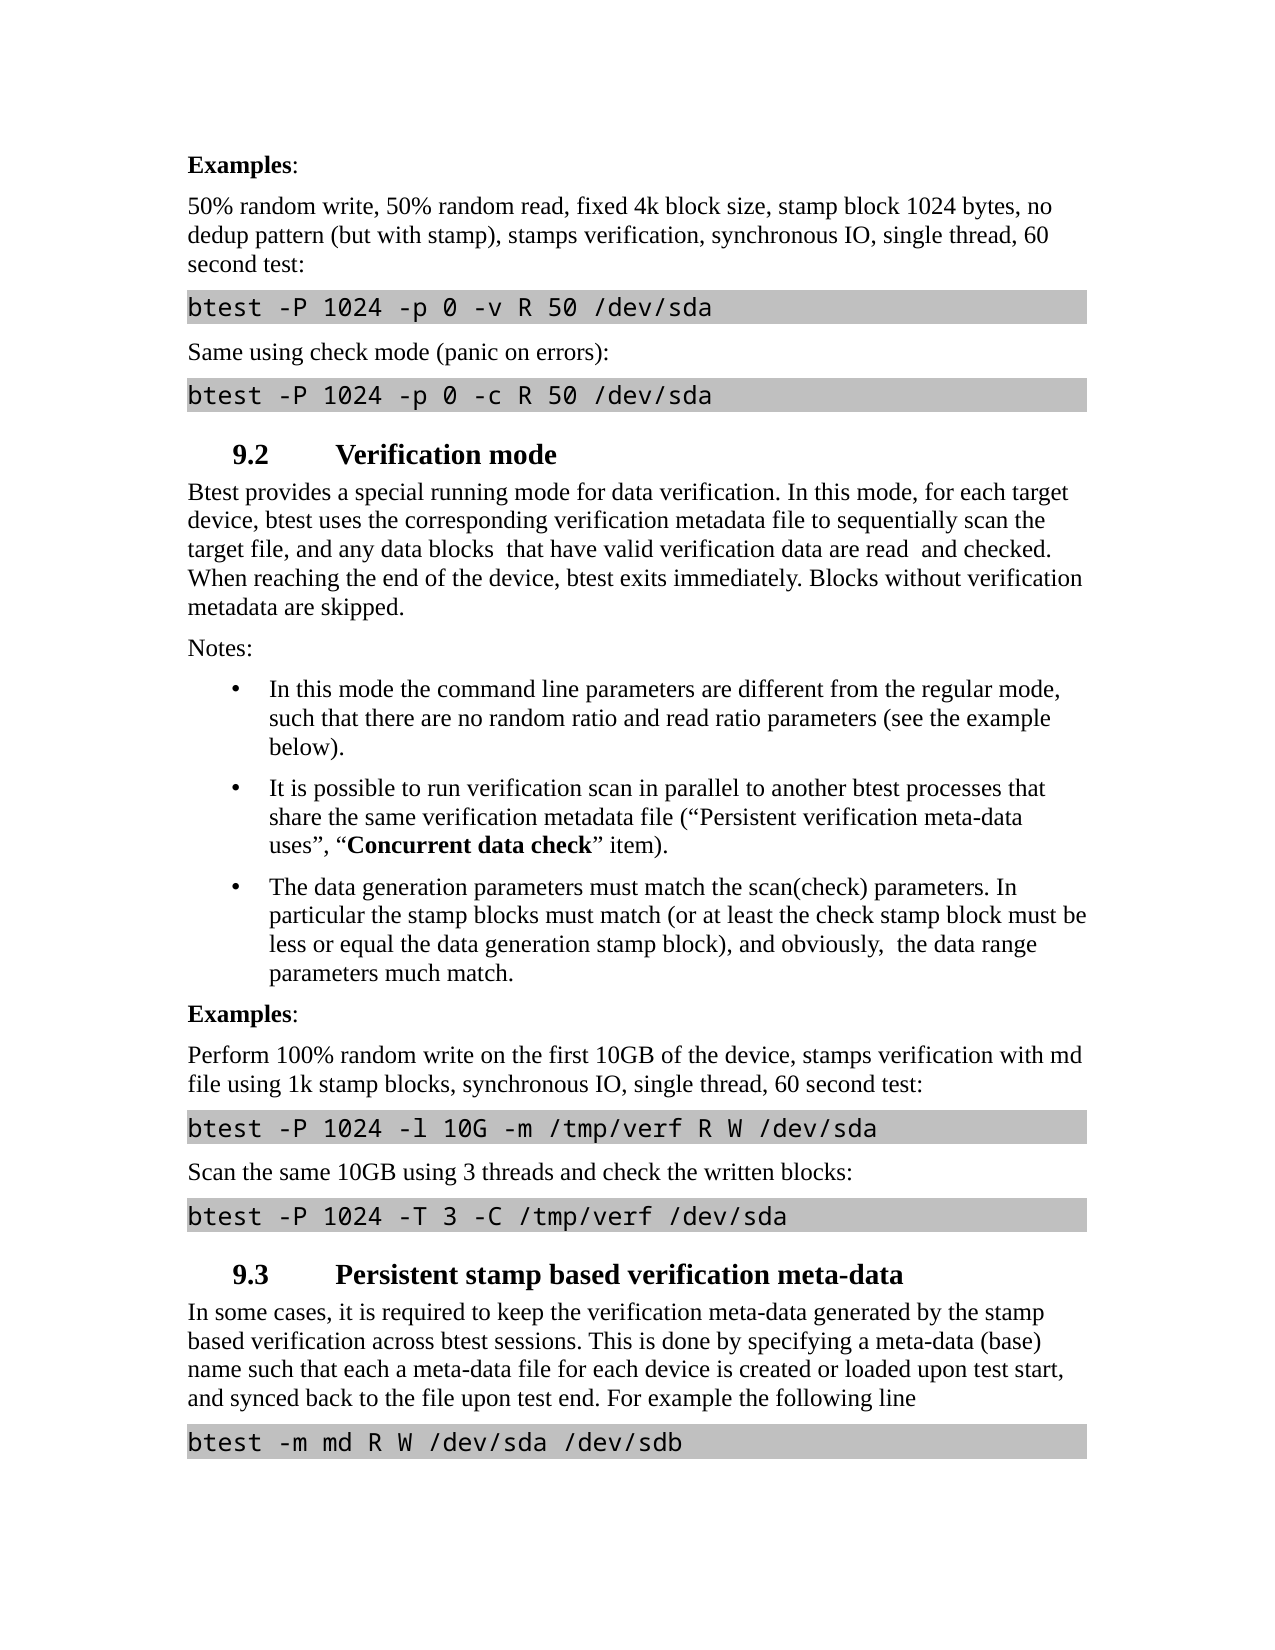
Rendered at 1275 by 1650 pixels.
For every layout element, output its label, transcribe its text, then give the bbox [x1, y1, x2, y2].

list In this mode the command line parameters are different from the regular mode, such that there are no random ratio and read ratio parameters (see the example below). [231, 674, 1087, 760]
text btest -P 1024 -l 10G -m /tmp/verf R W /dev/sda [187, 1110, 1087, 1144]
text 50% random write, 50% random read, fixed 4k block size, stamp block 1024 bytes, no dedup pattern (but with stamp), stamps verification, synchronous IO, single thread, 60 second test: [187, 191, 1087, 277]
text btest -P 1024 -p 0 -v R 50 /dev/sda [187, 290, 1087, 324]
text btest -P 1024 -T 3 -C /tmp/verf /dev/sda [187, 1198, 1087, 1232]
text btest -m md R W /dev/sda /dev/sdb [187, 1424, 1087, 1459]
text btest -P 1024 -p 0 -c R 50 /dev/sda [187, 378, 1087, 412]
text Examples: [187, 150, 1087, 179]
text Scan the same 10GB using 3 threads and check the written blocks: [187, 1157, 1087, 1186]
list The data generation parameters must match the scan(check) parameters. In particular the stamp blocks must match (or at least the check stamp block must be less or equal the data generation stamp block), and obviously, the data range parameters much match. [231, 872, 1087, 987]
list It is possible to run verification scan in parallel to another btest processes that share the same verification metadata file (“Persistent verification meta-data uses”, “Concurrent data check” item). [231, 773, 1087, 859]
text Same using check mode (panic on errors): [187, 337, 1087, 365]
text Notes: [187, 633, 1087, 662]
subtitle Persistent stamp based verification meta-data [225, 1257, 1087, 1291]
text In some cases, it is required to keep the verification meta-data generated by the stamp based verification across btest sessions. This is done by specifying a meta-data (base) name such that each a meta-data file for each device is created or loaded upon test start, and synced back to the file upon test end. For example the following line [187, 1297, 1087, 1412]
subtitle Verification mode [225, 437, 1087, 470]
text Examples: [187, 999, 1087, 1028]
text Perform 100% random write on the first 10GB of the device, stamps verification with md file using 1k stamp blocks, synchronous IO, single thread, 60 second test: [187, 1040, 1087, 1098]
text Btest provides a special running mode for data verification. In this mode, for each target device, btest uses the corresponding verification metadata file to sequentially scan the target file, and any data blocks that have valid verification data are read and checked. When reaching the end of the device, btest exits immediately. Blocks without verification metadata are skipped. [187, 477, 1087, 620]
